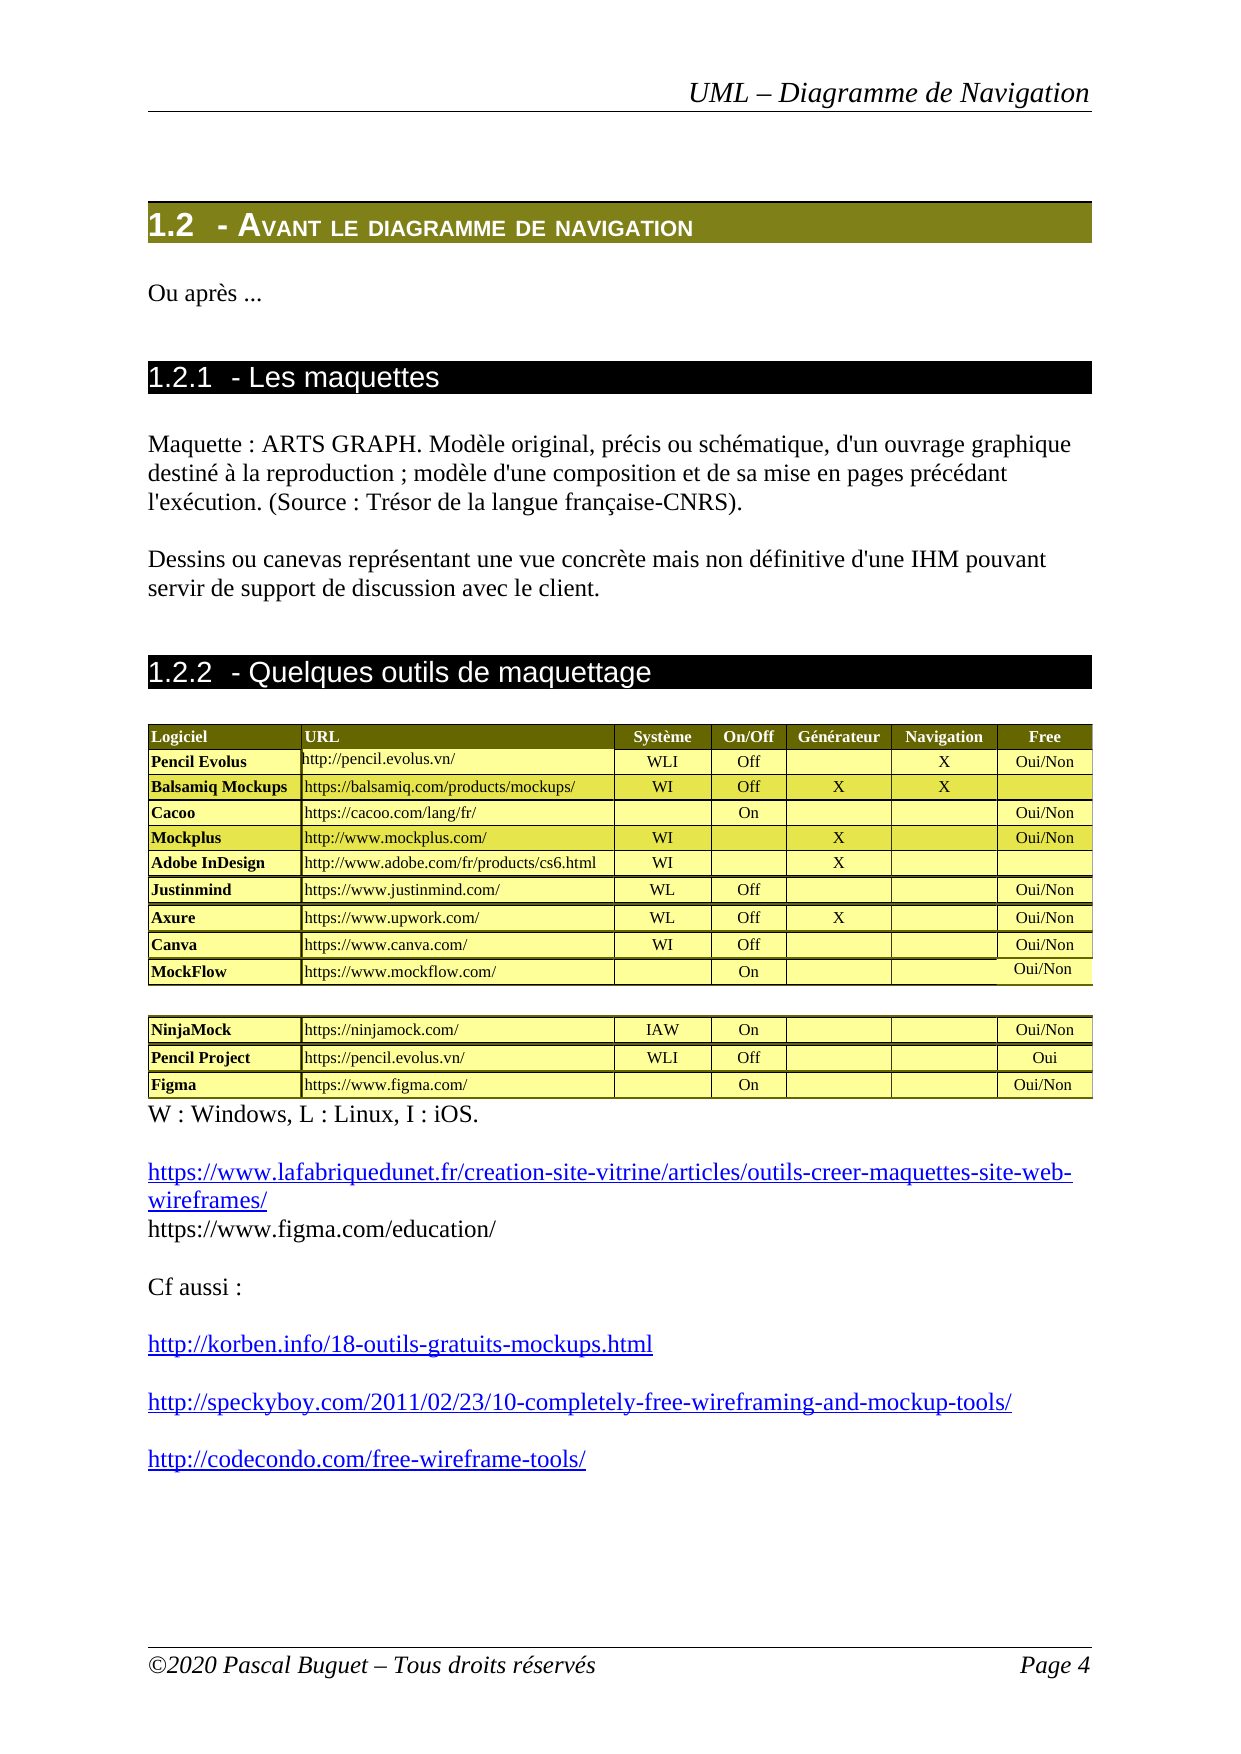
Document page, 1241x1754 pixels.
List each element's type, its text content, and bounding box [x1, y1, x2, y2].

table_cell Pencil Evolus [149, 750, 300, 774]
table_cell https://www.canva.com/ [303, 933, 614, 957]
text Maquette : ARTS GRAPH. Modèle original, précis ou schématique, d'un ouvrage graphique destiné à la reproduction ; modèle d'une composition et de sa mise en pages précédant l'exécution. (Source : Trésor de la langue française-CNRS). [148, 429, 1092, 515]
table_cell https://balsamiq.com/products/mockups/ [303, 775, 614, 799]
table_cell X [787, 826, 891, 850]
table_cell Figma [149, 1073, 300, 1097]
table_header Oui/Non [998, 1018, 1092, 1042]
table_cell [892, 1046, 997, 1070]
table_header Logiciel [149, 725, 300, 749]
table_header IAW [615, 1018, 711, 1042]
table_cell Oui/Non [998, 750, 1092, 774]
text http://speckyboy.com/2011/02/23/10-completely-free-wireframing-and-mockup-tools/ [148, 1387, 1092, 1415]
table_cell [892, 933, 997, 957]
table_cell On [712, 960, 786, 984]
table_cell Adobe InDesign [149, 851, 300, 875]
table_cell [892, 878, 997, 902]
table_cell [615, 960, 711, 984]
table_header NinjaMock [149, 1018, 300, 1042]
table_cell Justinmind [149, 878, 300, 902]
table_header https://ninjamock.com/ [303, 1018, 614, 1042]
table_cell Off [712, 906, 786, 930]
table_cell https://www.figma.com/ [303, 1073, 614, 1097]
subtitle - Quelques outils de maquettage [148, 655, 1092, 689]
table_cell Oui/Non [998, 933, 1092, 957]
table_cell WLI [615, 750, 711, 774]
table_cell On [712, 801, 786, 825]
table_cell Oui/Non [998, 878, 1092, 902]
table_cell Oui/Non [998, 826, 1092, 850]
subtitle - Les maquettes [148, 361, 1092, 394]
table_cell WI [615, 775, 711, 799]
text W : Windows, L : Linux, I : iOS. [148, 1099, 1092, 1128]
table_cell Cacoo [149, 801, 300, 825]
table_cell [787, 1073, 891, 1097]
table_cell https://www.mockflow.com/ [303, 960, 614, 984]
table_cell [998, 851, 1092, 875]
table_cell Canva [149, 933, 300, 957]
table_cell [892, 1073, 997, 1097]
table_cell X [787, 775, 891, 799]
table_cell https://www.justinmind.com/ [303, 878, 614, 902]
table_cell https://cacoo.com/lang/fr/ [303, 801, 614, 825]
table_cell WI [615, 851, 711, 875]
table_header Navigation [892, 725, 997, 749]
table_header Système [615, 725, 711, 749]
table_cell X [787, 906, 891, 930]
table_header On/Off [712, 725, 786, 749]
text https://www.lafabriquedunet.fr/creation-site-vitrine/articles/outils-creer-maquettes-site-web-wireframes/ [148, 1157, 1092, 1214]
subtitle - Avant le diagramme de navigation [148, 203, 1092, 243]
table_cell [787, 878, 891, 902]
table_cell X [892, 775, 997, 799]
table_cell [892, 826, 997, 850]
table_cell Off [712, 933, 786, 957]
table_cell [615, 1073, 711, 1097]
table_cell Axure [149, 906, 300, 930]
text https://www.figma.com/education/ [148, 1214, 1092, 1243]
table_cell [787, 1046, 891, 1070]
table_cell Off [712, 750, 786, 774]
table_cell On [712, 1073, 786, 1097]
table_header URL [303, 725, 614, 749]
table_cell MockFlow [149, 960, 300, 984]
table_cell Off [712, 775, 786, 799]
table_cell [787, 960, 891, 984]
text Dessins ou canevas représentant une vue concrète mais non définitive d'une IHM pouvant servir de support de discussion avec le client. [148, 544, 1092, 602]
table_cell http://www.adobe.com/fr/products/cs6.html [303, 851, 614, 875]
table_cell WI [615, 933, 711, 957]
table_cell https://pencil.evolus.vn/ [303, 1046, 614, 1070]
table_cell Oui/Non [997, 959, 1092, 984]
table_cell [712, 851, 786, 875]
text Ou après ... [148, 278, 1092, 307]
table_cell [998, 775, 1092, 799]
table_cell Off [712, 878, 786, 902]
table_cell [892, 801, 997, 825]
table_cell X [892, 750, 997, 774]
text http://korben.info/18-outils-gratuits-mockups.html [148, 1329, 1092, 1358]
table_cell Oui/Non [998, 801, 1092, 825]
table_cell [787, 801, 891, 825]
table_cell http://www.mockplus.com/ [303, 826, 614, 850]
table_cell Off [712, 1046, 786, 1070]
table_header Free [998, 725, 1092, 749]
table_cell X [787, 851, 891, 875]
table_cell https://www.upwork.com/ [303, 906, 614, 930]
table_cell [892, 851, 997, 875]
table_header [787, 1018, 891, 1042]
table_cell WLI [615, 1046, 711, 1070]
table_cell Mockplus [149, 826, 300, 850]
table_cell Oui/Non [998, 1073, 1092, 1097]
table_cell Balsamiq Mockups [149, 775, 300, 799]
table_cell [787, 933, 891, 957]
text http://codecondo.com/free-wireframe-tools/ [148, 1444, 1092, 1473]
table_header Générateur [787, 725, 891, 749]
table_cell http://pencil.evolus.vn/ [303, 749, 614, 774]
table_cell Oui [998, 1046, 1092, 1070]
table_cell Pencil Project [149, 1046, 300, 1070]
table_cell [712, 826, 786, 850]
table_cell WL [615, 906, 711, 930]
table_cell [615, 801, 711, 825]
table_cell WL [615, 878, 711, 902]
table_cell [892, 906, 997, 930]
table_cell WI [615, 826, 711, 850]
table_cell [787, 750, 891, 774]
table_cell [892, 960, 997, 984]
text Cf aussi : [148, 1272, 1092, 1300]
table_header On [712, 1018, 786, 1042]
table_cell Oui/Non [998, 906, 1092, 930]
table_header [892, 1018, 997, 1042]
